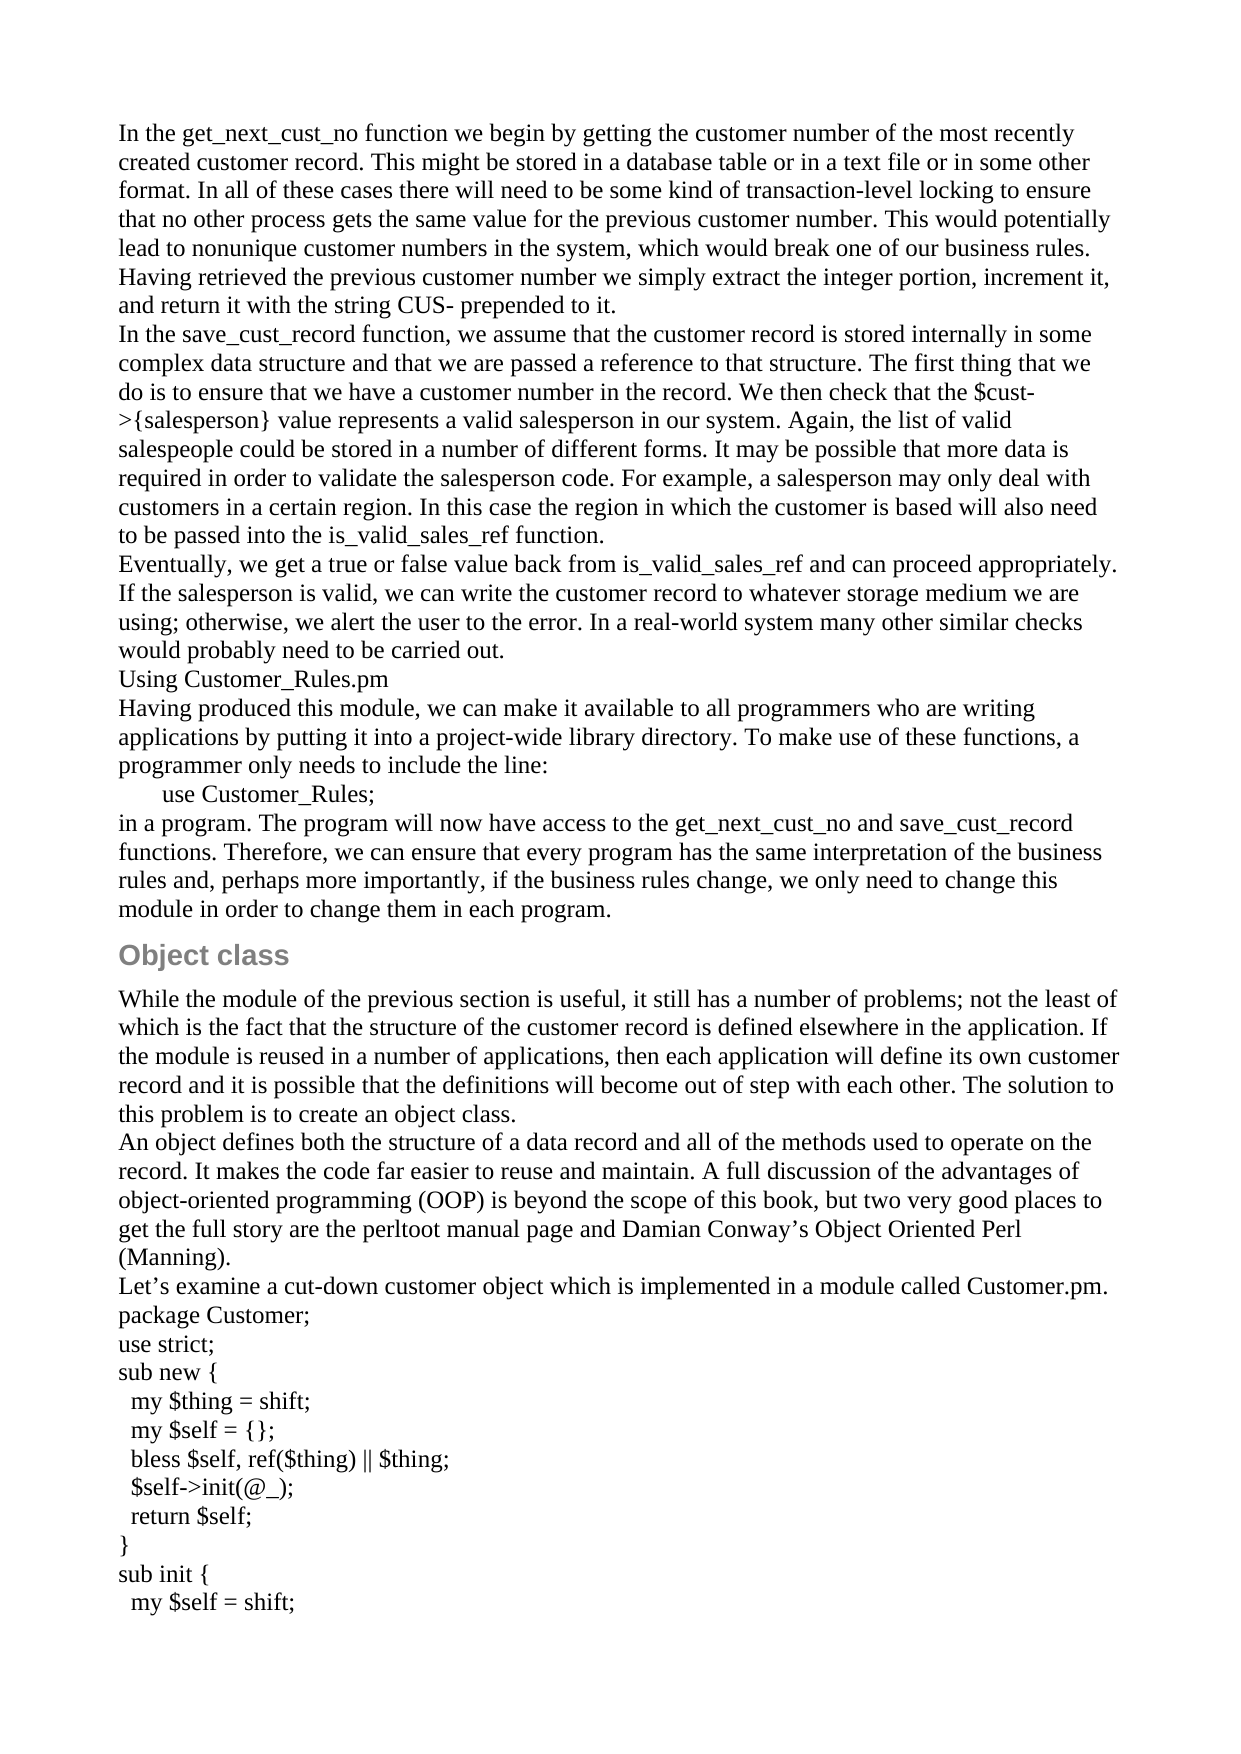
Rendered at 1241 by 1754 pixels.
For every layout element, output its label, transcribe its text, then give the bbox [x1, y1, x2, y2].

subtitle Object class [118, 938, 1122, 971]
text In the get_next_cust_no function we begin by getting the customer number of the most recently created customer record. This might be stored in a database table or in a text file or in some other format. In all of these cases there will need to be some kind of transaction-level locking to ensure that no other process gets the same value for the previous customer number. This would potentially lead to nonunique customer numbers in the system, which would break one of our business rules. [118, 118, 1122, 262]
text use Customer_Rules; [118, 779, 1122, 808]
text package Customer; [118, 1300, 1122, 1329]
text bless $self, ref($thing) || $thing; [118, 1444, 1122, 1472]
text } [118, 1530, 1122, 1559]
text Having retrieved the previous customer number we simply extract the integer portion, increment it, and return it with the string CUS- prepended to it. [118, 262, 1122, 319]
text An object defines both the structure of a data record and all of the methods used to operate on the record. It makes the code far easier to reuse and maintain. A full discussion of the advantages of object-oriented programming (OOP) is beyond the scope of this book, but two very good places to get the full story are the perltoot manual page and Damian Conway’s Object Oriented Perl (Manning). [118, 1127, 1122, 1271]
text In the save_cust_record function, we assume that the customer record is stored internally in some complex data structure and that we are passed a reference to that structure. The first thing that we do is to ensure that we have a customer number in the record. We then check that the $cust->{salesperson} value represents a valid salesperson in our system. Again, the list of valid salespeople could be stored in a number of different forms. It may be possible that more data is required in order to validate the salesperson code. For example, a salesperson may only deal with customers in a certain region. In this case the region in which the customer is based will also need to be passed into the is_valid_sales_ref function. [118, 319, 1122, 549]
text Having produced this module, we can make it available to all programmers who are writing applications by putting it into a project-wide library directory. To make use of these functions, a programmer only needs to include the line: [118, 693, 1122, 779]
text my $self = {}; [118, 1415, 1122, 1444]
text my $thing = shift; [118, 1386, 1122, 1415]
text my $self = shift; [118, 1587, 1122, 1616]
text use strict; [118, 1329, 1122, 1357]
text in a program. The program will now have access to the get_next_cust_no and save_cust_record functions. Therefore, we can ensure that every program has the same interpretation of the business rules and, perhaps more importantly, if the business rules change, we only need to change this module in order to change them in each program. [118, 808, 1122, 923]
text Using Customer_Rules.pm [118, 664, 1122, 693]
text sub init { [118, 1559, 1122, 1587]
text $self->init(@_); [118, 1472, 1122, 1501]
text Let’s examine a cut-down customer object which is implemented in a module called Customer.pm. [118, 1271, 1122, 1300]
text sub new { [118, 1357, 1122, 1386]
text return $self; [118, 1501, 1122, 1530]
text While the module of the previous section is useful, it still has a number of problems; not the least of which is the fact that the structure of the customer record is defined elsewhere in the application. If the module is reused in a number of applications, then each application will define its own customer record and it is possible that the definitions will become out of step with each other. The solution to this problem is to create an object class. [118, 984, 1122, 1127]
text Eventually, we get a true or false value back from is_valid_sales_ref and can proceed appropriately. If the salesperson is valid, we can write the customer record to whatever storage medium we are using; otherwise, we alert the user to the error. In a real-world system many other similar checks would probably need to be carried out. [118, 549, 1122, 664]
